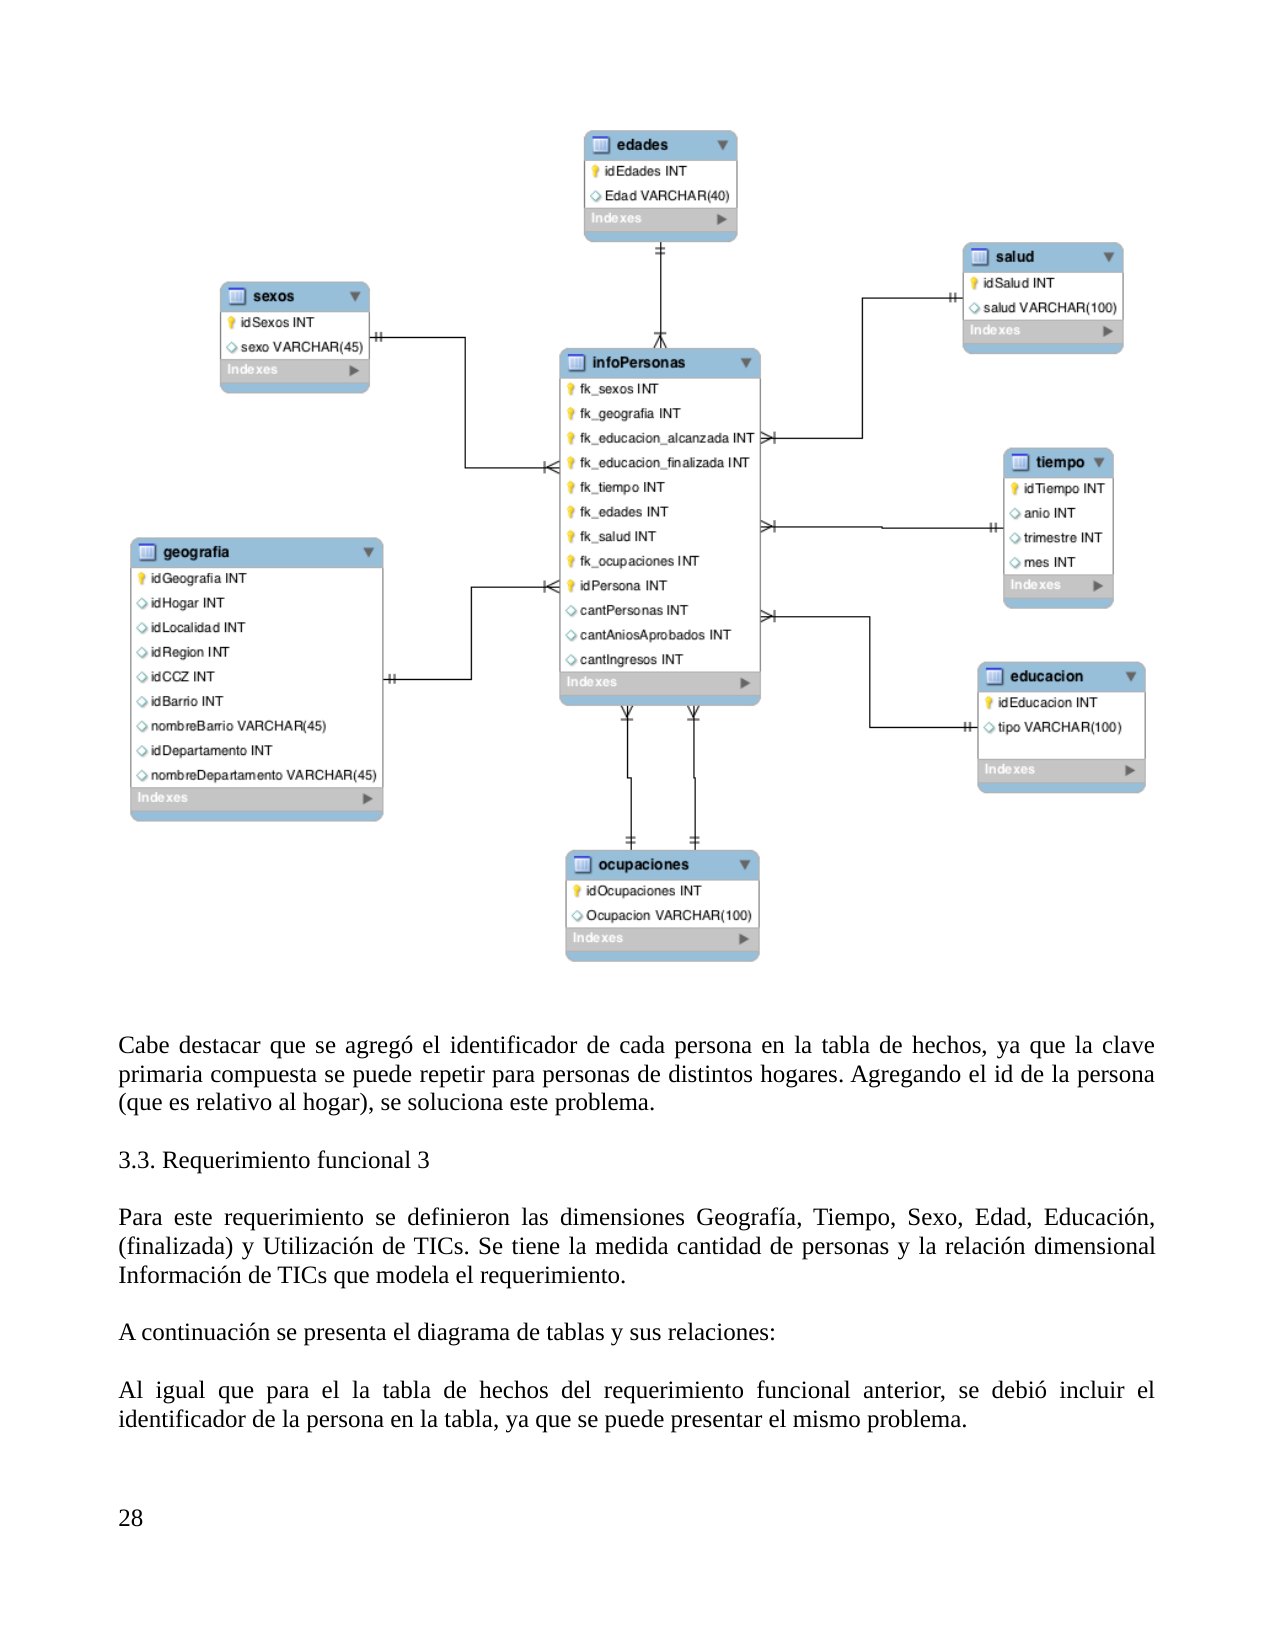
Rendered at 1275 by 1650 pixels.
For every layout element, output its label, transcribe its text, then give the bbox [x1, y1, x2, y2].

text Para este requerimiento se definieron las dimensiones Geografía, Tiempo, Sexo, Edad, Educación, (finalizada) y Utilización de TICs. Se tiene la medida cantidad de personas y la relación dimensional Información de TICs que modela el requerimiento. [118, 1202, 1157, 1289]
text 3.3. Requerimiento funcional 3 [118, 1145, 1157, 1174]
text Cabe destacar que se agregó el identificador de cada persona en la tabla de hechos, ya que la clave primaria compuesta se puede repetir para personas de distintos hogares. Agregando el id de la persona (que es relativo al hogar), se soluciona este problema. [118, 1030, 1157, 1116]
text Al igual que para el la tabla de hechos del requerimiento funcional anterior, se debió incluir el identificador de la persona en la tabla, ya que se puede presentar el mismo problema. [118, 1375, 1157, 1432]
text A continuación se presenta el diagrama de tablas y sus relaciones: [118, 1317, 1157, 1346]
picture [118, 118, 1157, 973]
